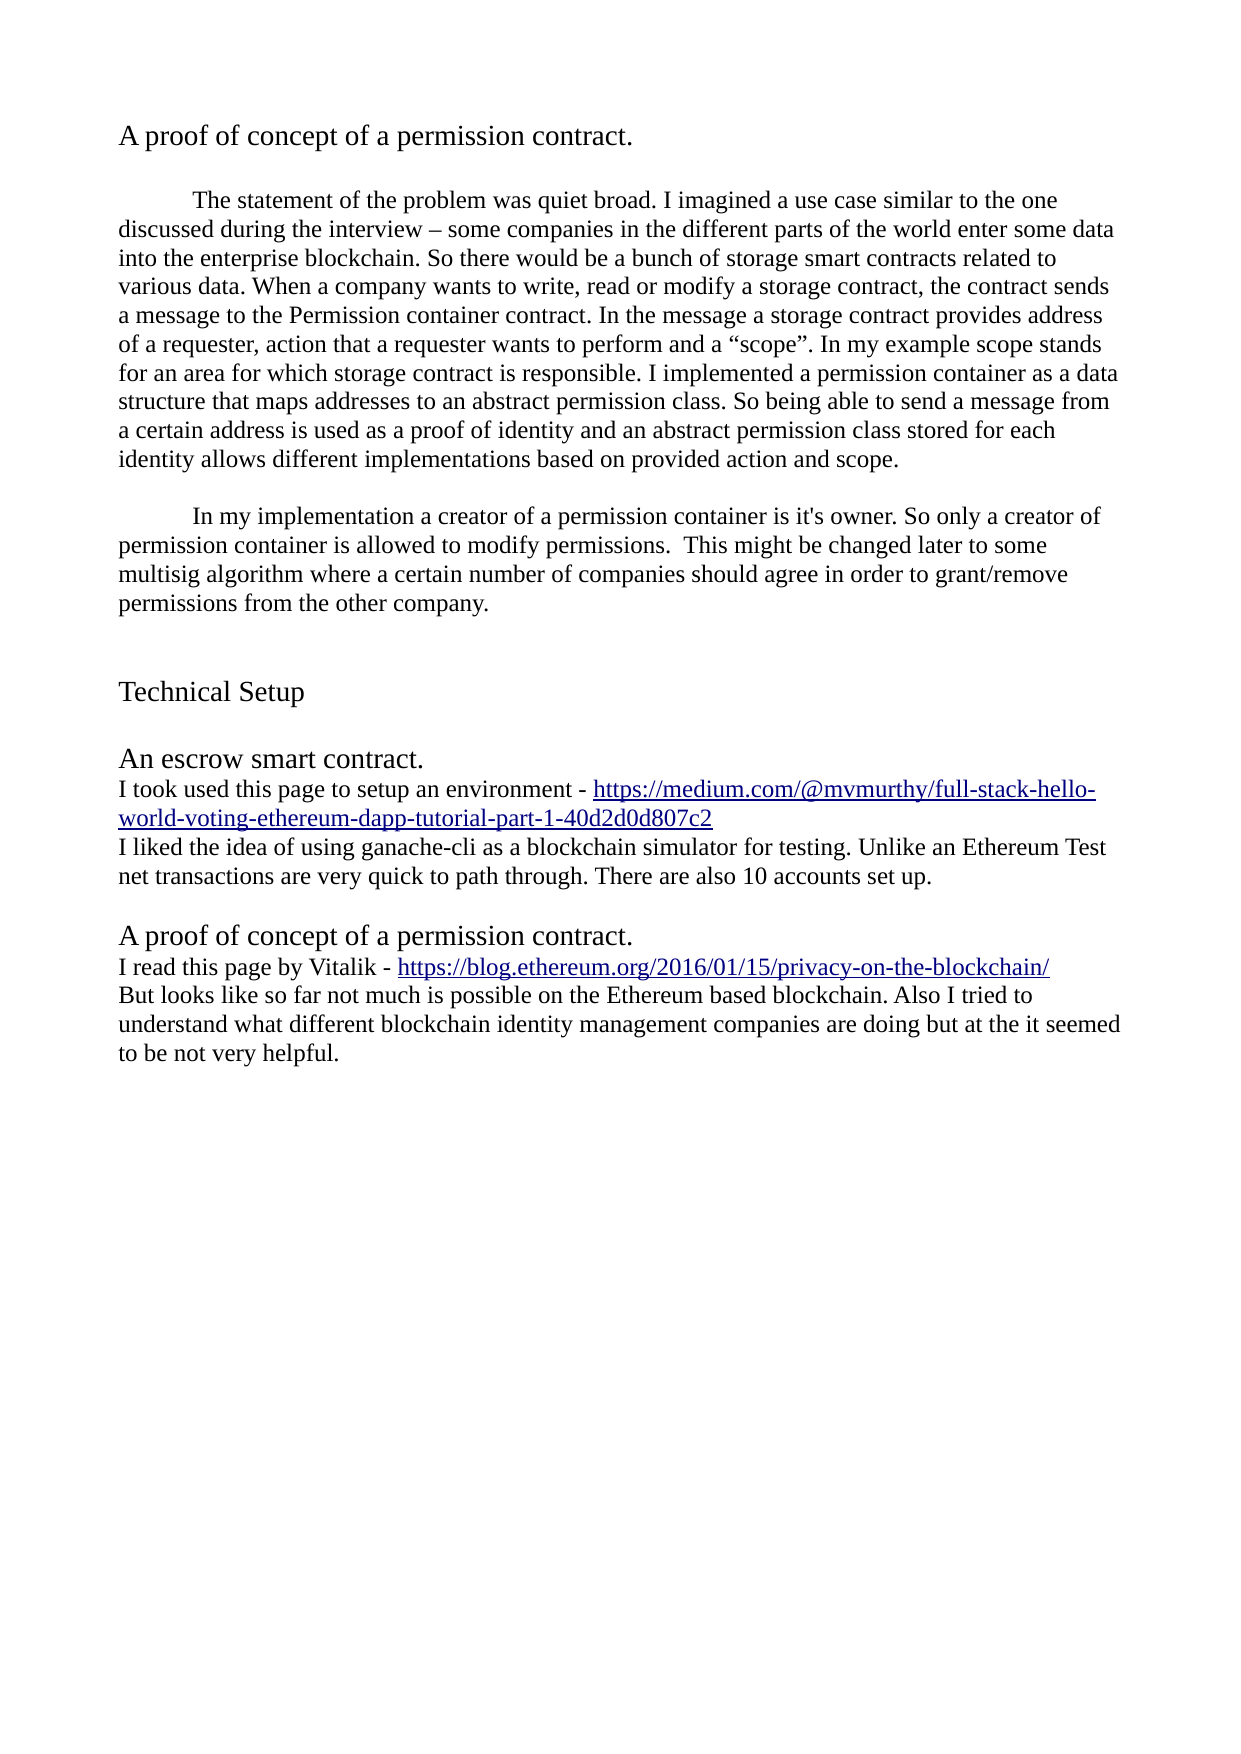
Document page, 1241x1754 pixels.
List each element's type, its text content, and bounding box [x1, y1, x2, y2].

text In my implementation a creator of a permission container is it's owner. So only a creator of permission container is allowed to modify permissions. This might be changed later to some multisig algorithm where a certain number of companies should agree in order to grant/remove permissions from the other company. [118, 501, 1122, 616]
text A proof of concept of a permission contract. [118, 118, 1122, 152]
text But looks like so far not much is possible on the Ethereum based blockchain. Also I tried to understand what different blockchain identity management companies are doing but at the it seemed to be not very helpful. [118, 981, 1122, 1067]
text I liked the idea of using ganache-cli as a blockchain simulator for testing. Unlike an Ethereum Test net transactions are very quick to path through. There are also 10 accounts set up. [118, 832, 1122, 889]
text An escrow smart contract. [118, 741, 1122, 774]
text I took used this page to setup an environment - https://medium.com/@mvmurthy/full-stack-hello-world-voting-ethereum-dapp-tutorial-part-1-40d2d0d807c2 [118, 774, 1122, 832]
text into the enterprise blockchain. So there would be a bunch of storage smart contracts related to various data. When a company wants to write, read or modify a storage contract, the contract sends a message to the Permission container contract. In the message a storage contract provides address of a requester, action that a requester wants to perform and a “scope”. In my example scope stands for an area for which storage contract is responsible. I implemented a permission container as a data structure that maps addresses to an abstract permission class. So being able to send a message from a certain address is used as a proof of identity and an abstract permission class stored for each identity allows different implementations based on provided action and scope. [118, 243, 1122, 473]
text The statement of the problem was quiet broad. I imagined a use case similar to the one discussed during the interview – some companies in the different parts of the world enter some data [118, 185, 1122, 243]
text A proof of concept of a permission contract. [118, 918, 1122, 952]
text Technical Setup [118, 674, 1122, 707]
text I read this page by Vitalik - https://blog.ethereum.org/2016/01/15/privacy-on-the-blockchain/ [118, 952, 1122, 981]
